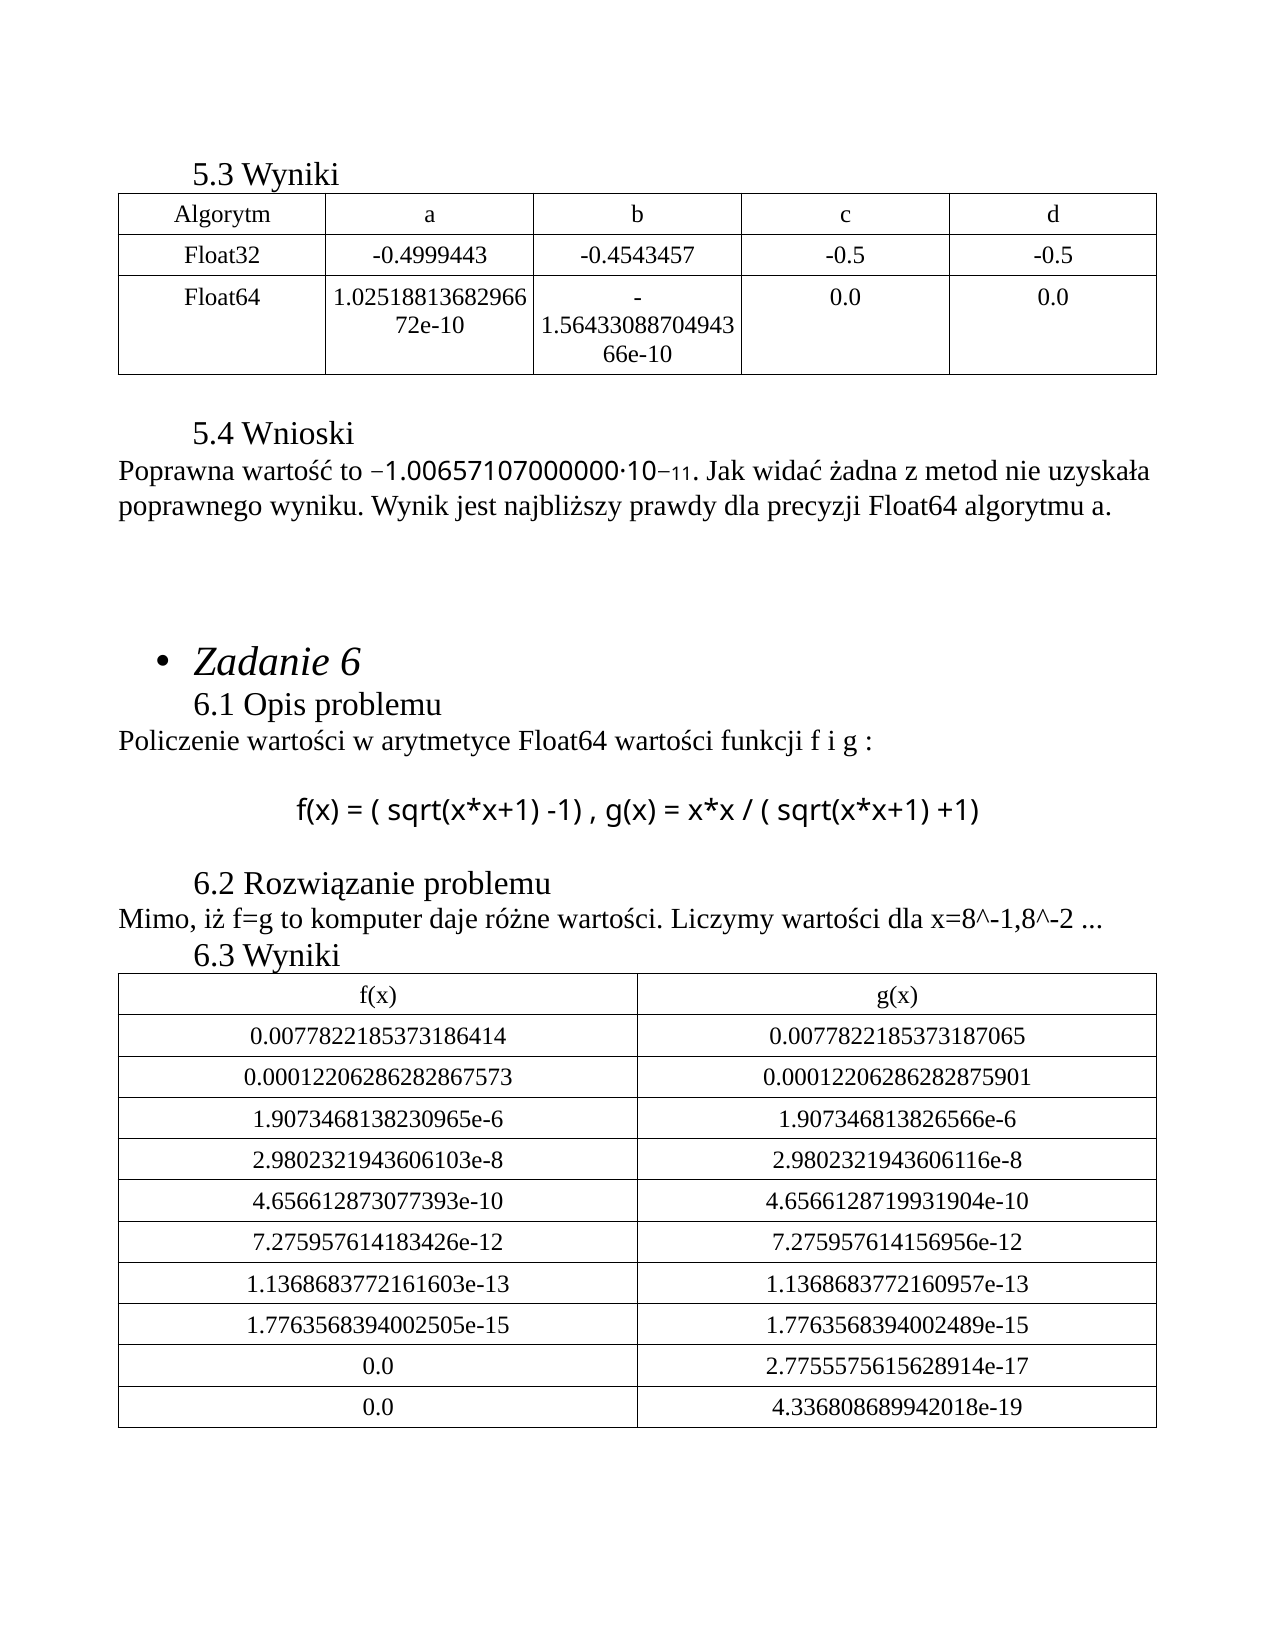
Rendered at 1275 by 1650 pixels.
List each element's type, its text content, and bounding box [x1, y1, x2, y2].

list Zadanie 6 [156, 636, 1157, 684]
table_cell 0.00012206286282867573 [119, 1057, 637, 1097]
list 6.3 Wyniki [156, 935, 1157, 973]
table_cell -1.5643308870494366e-10 [534, 276, 741, 374]
list 6.2 Rozwiązanie problemu [156, 863, 1157, 901]
text Mimo, iż f=g to komputer daje różne wartości. Liczymy wartości dla x=8^-1,8^-2 ... [118, 901, 1157, 935]
table_cell 1.9073468138230965e-6 [119, 1098, 637, 1138]
table_header c [742, 194, 949, 234]
table_header b [534, 194, 741, 234]
table_cell 1.7763568394002505e-15 [119, 1304, 637, 1344]
table_cell 4.656612873077393e-10 [119, 1180, 637, 1221]
table_cell 1.907346813826566e-6 [638, 1098, 1156, 1138]
list 6.1 Opis problemu [156, 684, 1157, 723]
table_cell -0.4999443 [326, 235, 533, 275]
table_cell 0.0 [950, 276, 1156, 374]
table_cell 0.0 [119, 1345, 637, 1386]
table_cell -0.5 [950, 235, 1156, 275]
table_cell 4.6566128719931904e-10 [638, 1180, 1156, 1221]
text Policzenie wartości w arytmetyce Float64 wartości funkcji f i g : [118, 723, 1157, 756]
table_cell 1.0251881368296672e-10 [326, 276, 533, 374]
table_cell Float32 [119, 235, 325, 275]
table_header g(x) [638, 974, 1156, 1014]
table_header d [950, 194, 1156, 234]
table_header a [326, 194, 533, 234]
table_cell 2.9802321943606103e-8 [119, 1139, 637, 1179]
text Poprawna wartość to −1.00657107000000·10−11. Jak widać żadna z metod nie uzyskała poprawnego wyniku. Wynik jest najbliższy prawdy dla precyzji Float64 algorytmu a. [118, 452, 1157, 521]
table_cell 0.0 [119, 1387, 637, 1427]
table_cell 7.275957614183426e-12 [119, 1222, 637, 1262]
table_header Algorytm [119, 194, 325, 234]
table_cell 1.7763568394002489e-15 [638, 1304, 1156, 1344]
table_cell -0.5 [742, 235, 949, 275]
text 5.4 Wnioski [118, 413, 1157, 452]
table_cell -0.4543457 [534, 235, 741, 275]
table_cell 4.336808689942018e-19 [638, 1387, 1156, 1427]
text f(x) = ( sqrt(x*x+1) -1) , g(x) = x*x / ( sqrt(x*x+1) +1) [118, 790, 1157, 829]
table_cell 2.9802321943606116e-8 [638, 1139, 1156, 1179]
table_header f(x) [119, 974, 637, 1014]
text 5.3 Wyniki [118, 154, 1157, 193]
table_cell 2.7755575615628914e-17 [638, 1345, 1156, 1386]
table_cell 0.00012206286282875901 [638, 1057, 1156, 1097]
table_cell 0.0077822185373187065 [638, 1015, 1156, 1056]
table_cell 7.275957614156956e-12 [638, 1222, 1156, 1262]
table_cell Float64 [119, 276, 325, 374]
table_cell 1.1368683772161603e-13 [119, 1263, 637, 1303]
table_cell 0.0 [742, 276, 949, 374]
table_cell 0.0077822185373186414 [119, 1015, 637, 1056]
table_cell 1.1368683772160957e-13 [638, 1263, 1156, 1303]
